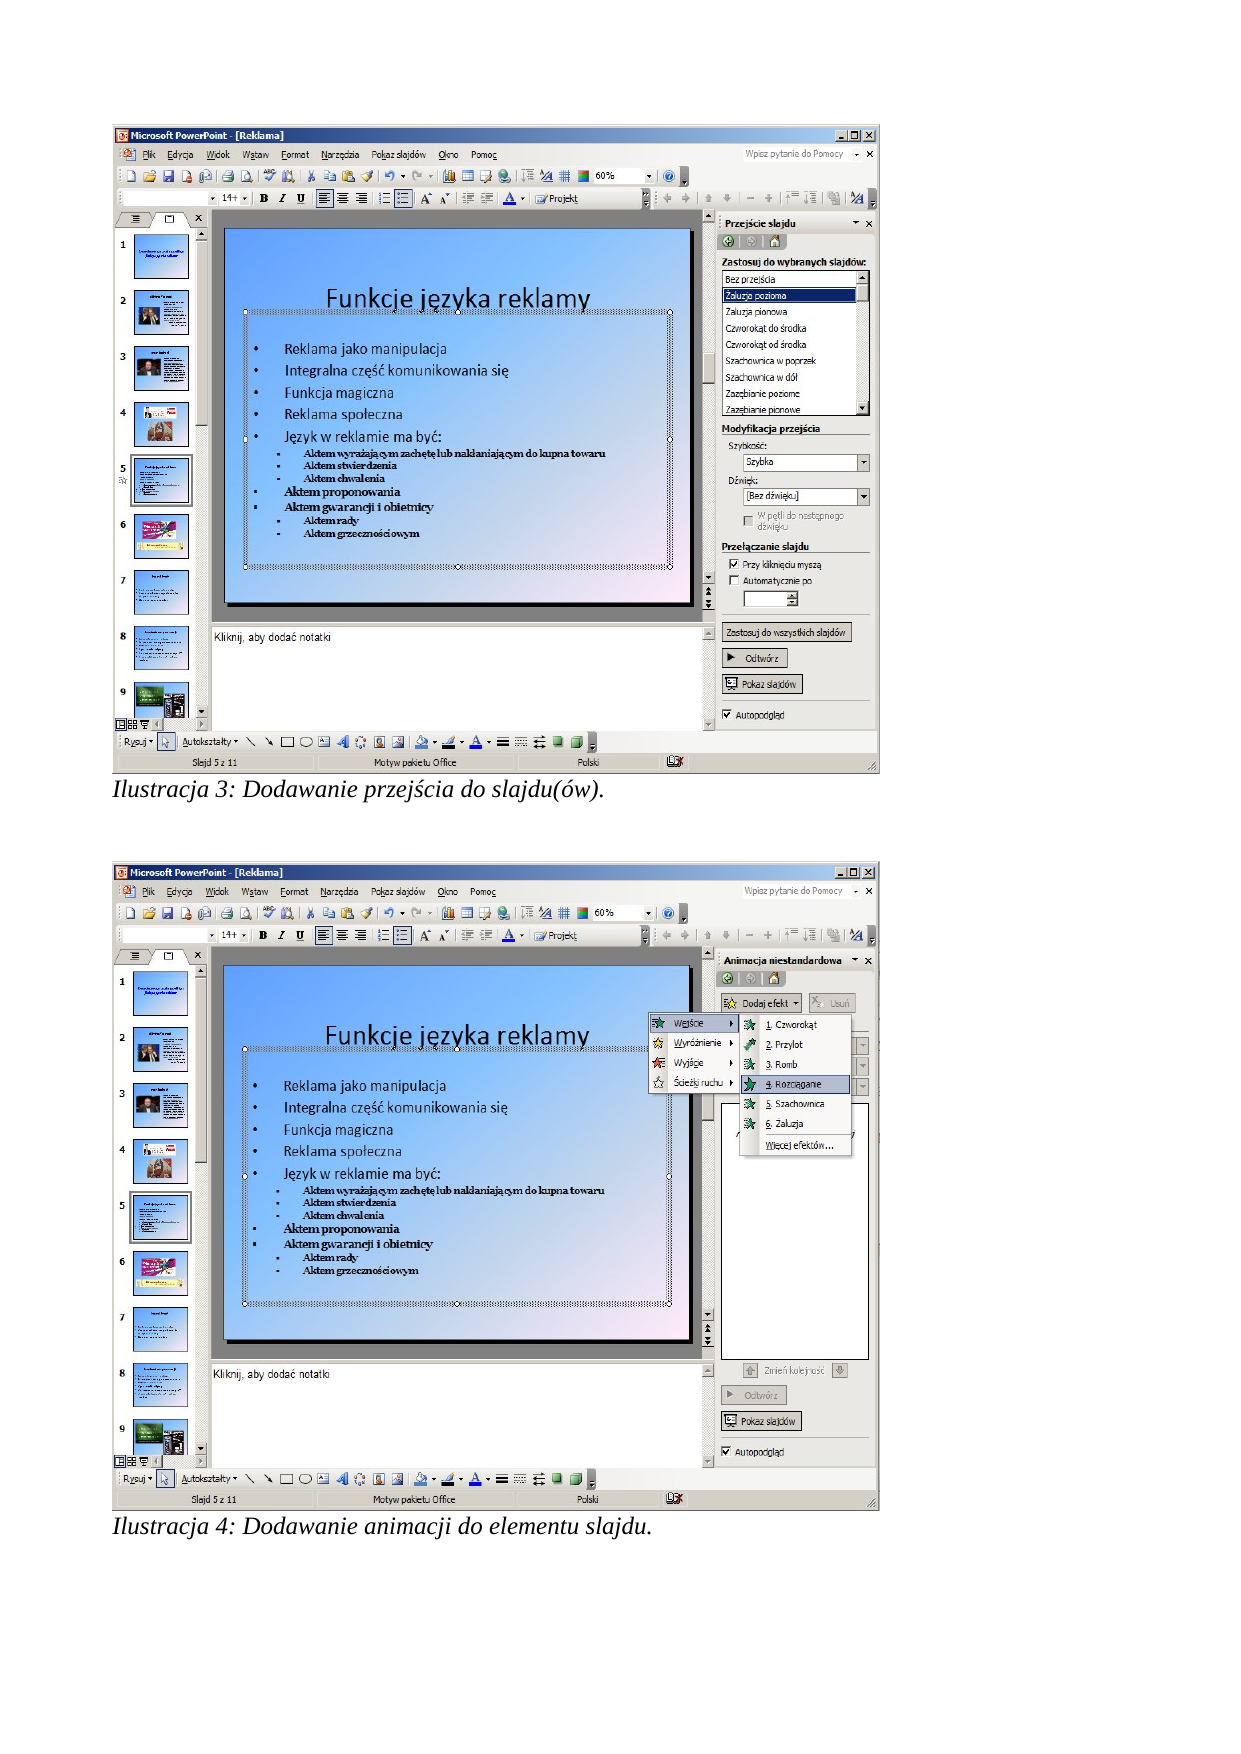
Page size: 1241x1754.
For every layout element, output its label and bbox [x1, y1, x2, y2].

table_cell [106, 106, 1134, 124]
picture [112, 124, 880, 774]
picture [112, 861, 880, 1511]
table_cell [106, 125, 1134, 808]
table_cell [106, 843, 1134, 1580]
table_cell [106, 809, 1134, 843]
